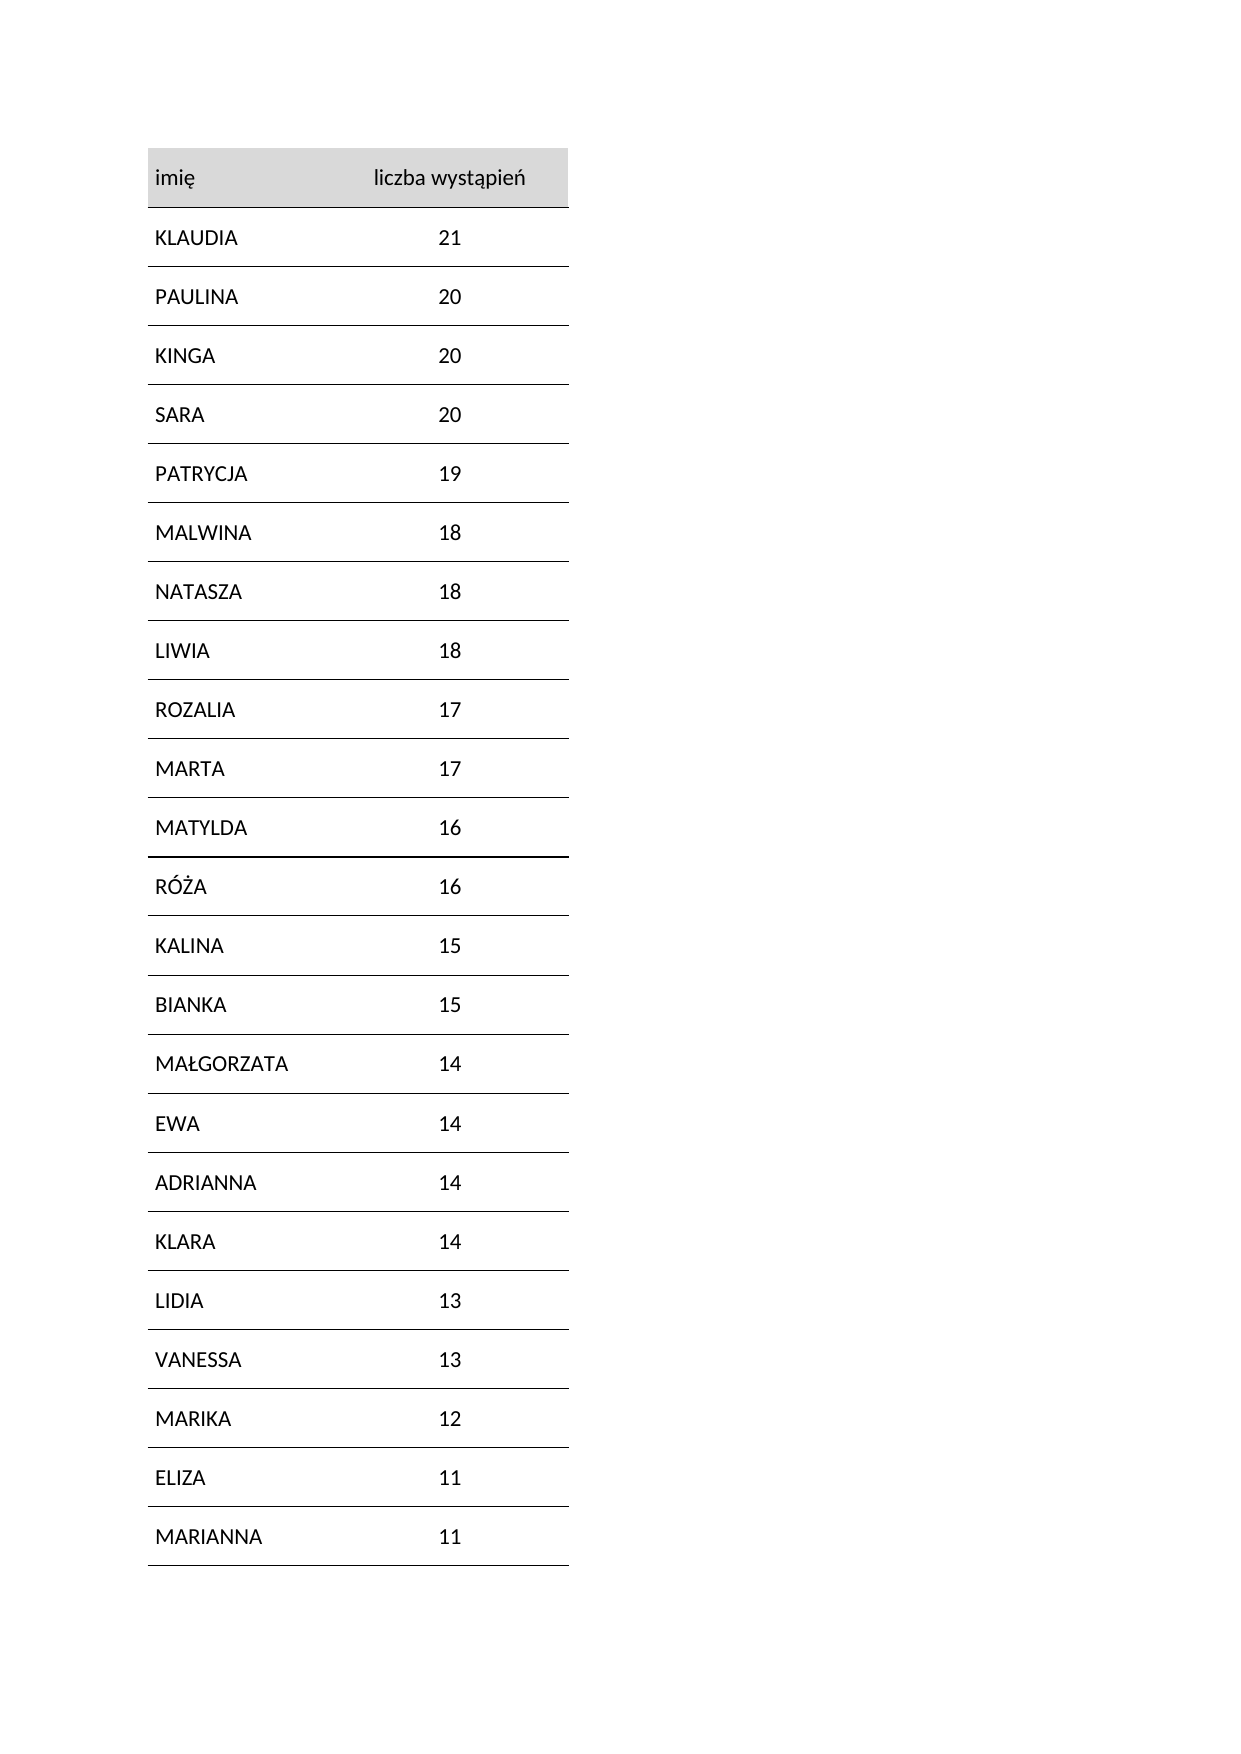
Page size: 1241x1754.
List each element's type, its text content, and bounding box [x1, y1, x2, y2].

table_cell EWA [148, 1094, 331, 1152]
table_cell 17 [331, 739, 568, 797]
table_cell 14 [331, 1094, 568, 1152]
table_cell 20 [331, 267, 568, 325]
table_cell VANESSA [148, 1330, 331, 1388]
table_cell 21 [331, 208, 568, 266]
table_cell MATYLDA [148, 798, 331, 856]
table_cell PAULINA [148, 267, 331, 325]
table_cell SARA [148, 385, 331, 443]
table_cell MALWINA [148, 503, 331, 561]
table_cell 15 [331, 916, 568, 974]
table_cell 18 [331, 503, 568, 561]
table_cell 16 [331, 798, 568, 856]
table_cell 20 [331, 326, 568, 384]
table_cell 12 [331, 1389, 568, 1447]
table_header imię [148, 148, 331, 207]
table_cell BIANKA [148, 976, 331, 1033]
table_cell NATASZA [148, 562, 331, 620]
table_cell 11 [331, 1448, 568, 1506]
table_cell 11 [331, 1507, 568, 1565]
table_cell 18 [331, 562, 568, 620]
table_cell LIDIA [148, 1271, 331, 1329]
table_cell ADRIANNA [148, 1153, 331, 1211]
table_cell 14 [331, 1035, 568, 1093]
table_cell 14 [331, 1212, 568, 1270]
table_cell 14 [331, 1153, 568, 1211]
table_cell 17 [331, 680, 568, 738]
table_cell KALINA [148, 916, 331, 974]
table_cell KLAUDIA [148, 208, 331, 266]
table_cell MARIKA [148, 1389, 331, 1447]
table_cell RÓŻA [148, 858, 331, 915]
table_header liczba wystąpień [331, 148, 568, 207]
table_cell 20 [331, 385, 568, 443]
table_cell ROZALIA [148, 680, 331, 738]
table_cell 16 [331, 858, 568, 915]
table_cell MAŁGORZATA [148, 1035, 331, 1093]
table_cell 15 [331, 976, 568, 1033]
table_cell PATRYCJA [148, 444, 331, 502]
table_cell MARIANNA [148, 1507, 331, 1565]
table_cell 13 [331, 1271, 568, 1329]
table_cell LIWIA [148, 621, 331, 679]
table_cell 18 [331, 621, 568, 679]
table_cell 13 [331, 1330, 568, 1388]
table_cell KLARA [148, 1212, 331, 1270]
table_cell MARTA [148, 739, 331, 797]
table_cell KINGA [148, 326, 331, 384]
table_cell ELIZA [148, 1448, 331, 1506]
table_cell 19 [331, 444, 568, 502]
